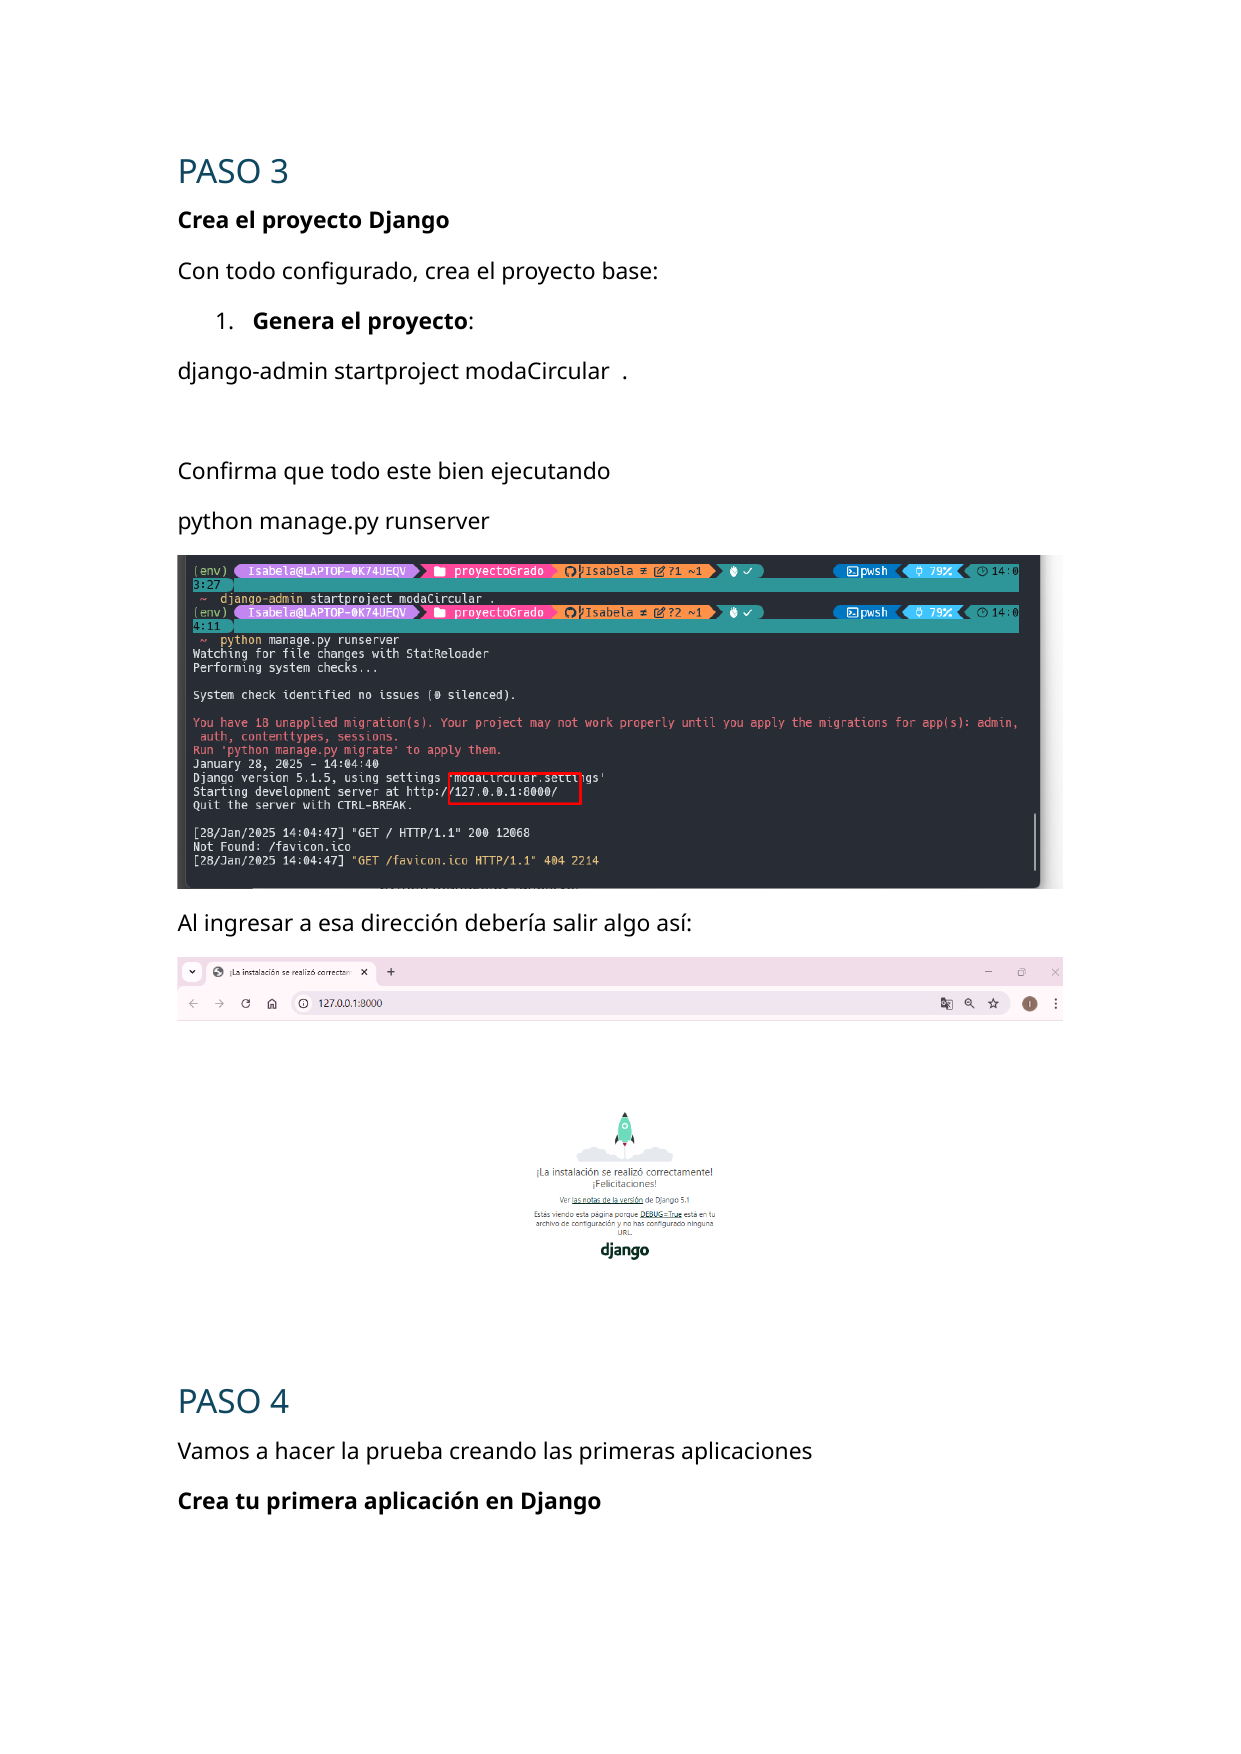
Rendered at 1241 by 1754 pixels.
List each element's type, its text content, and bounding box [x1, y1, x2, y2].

text python manage.py runserver [177, 505, 1063, 536]
list Genera el proyecto: [215, 305, 1063, 336]
text Vamos a hacer la prueba creando las primeras aplicaciones [177, 1435, 1063, 1466]
subtitle PASO 4 [177, 1378, 1063, 1423]
text Confirma que todo este bien ejecutando [177, 455, 1063, 486]
text Crea el proyecto Django [177, 204, 1063, 236]
text Crea tu primera aplicación en Django [177, 1485, 1063, 1516]
text Con todo configurado, crea el proyecto base: [177, 254, 1063, 286]
text django-admin startproject modaCircular . [177, 355, 1063, 386]
subtitle PASO 3 [177, 148, 1063, 193]
text Al ingresar a esa dirección debería salir algo así: [177, 907, 1063, 939]
